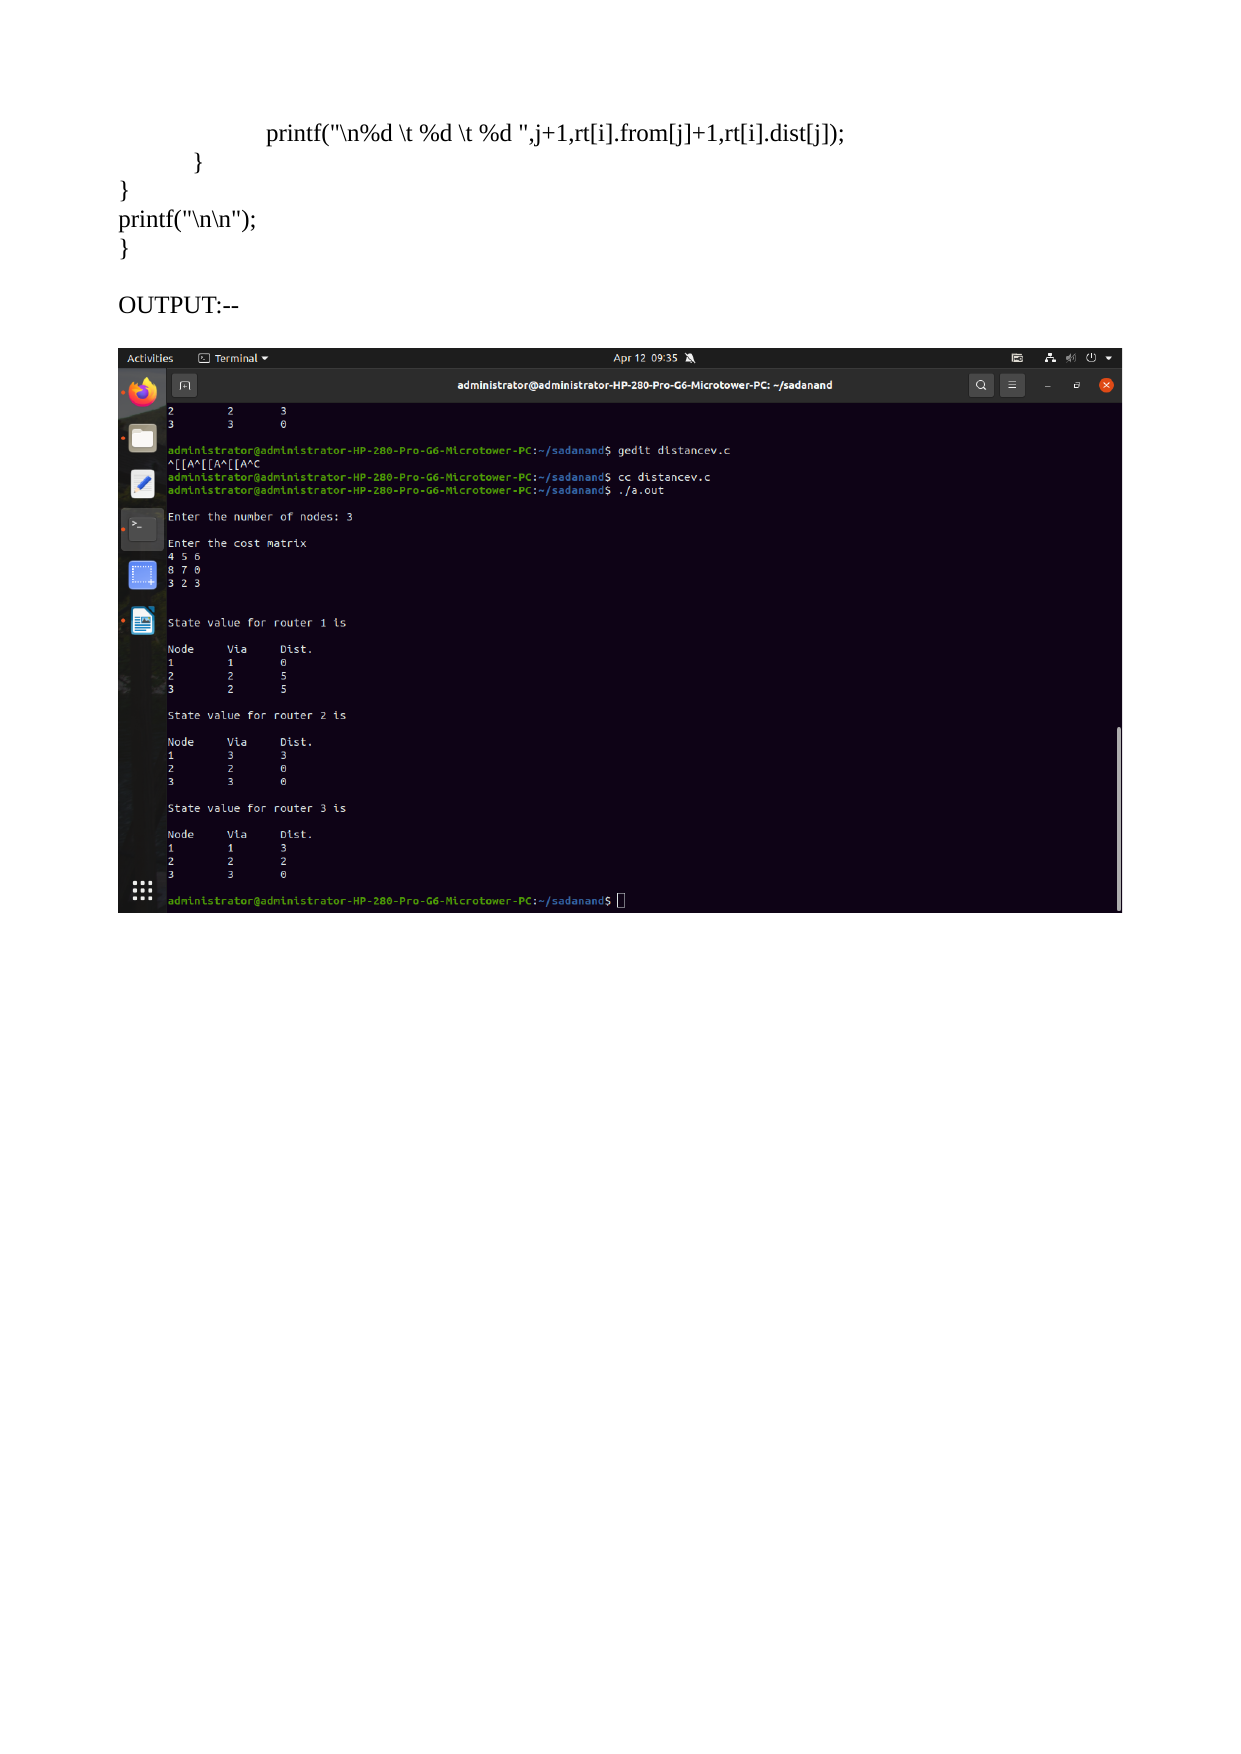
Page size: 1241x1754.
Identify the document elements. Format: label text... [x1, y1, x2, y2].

text } [118, 176, 1122, 204]
text } [118, 233, 1122, 262]
text } [118, 147, 1122, 176]
text OUTPUT:-- [118, 291, 1122, 319]
text printf("\n%d \t %d \t %d ",j+1,rt[i].from[j]+1,rt[i].dist[j]); [118, 118, 1122, 147]
text printf("\n\n"); [118, 204, 1122, 233]
picture [118, 348, 1123, 913]
